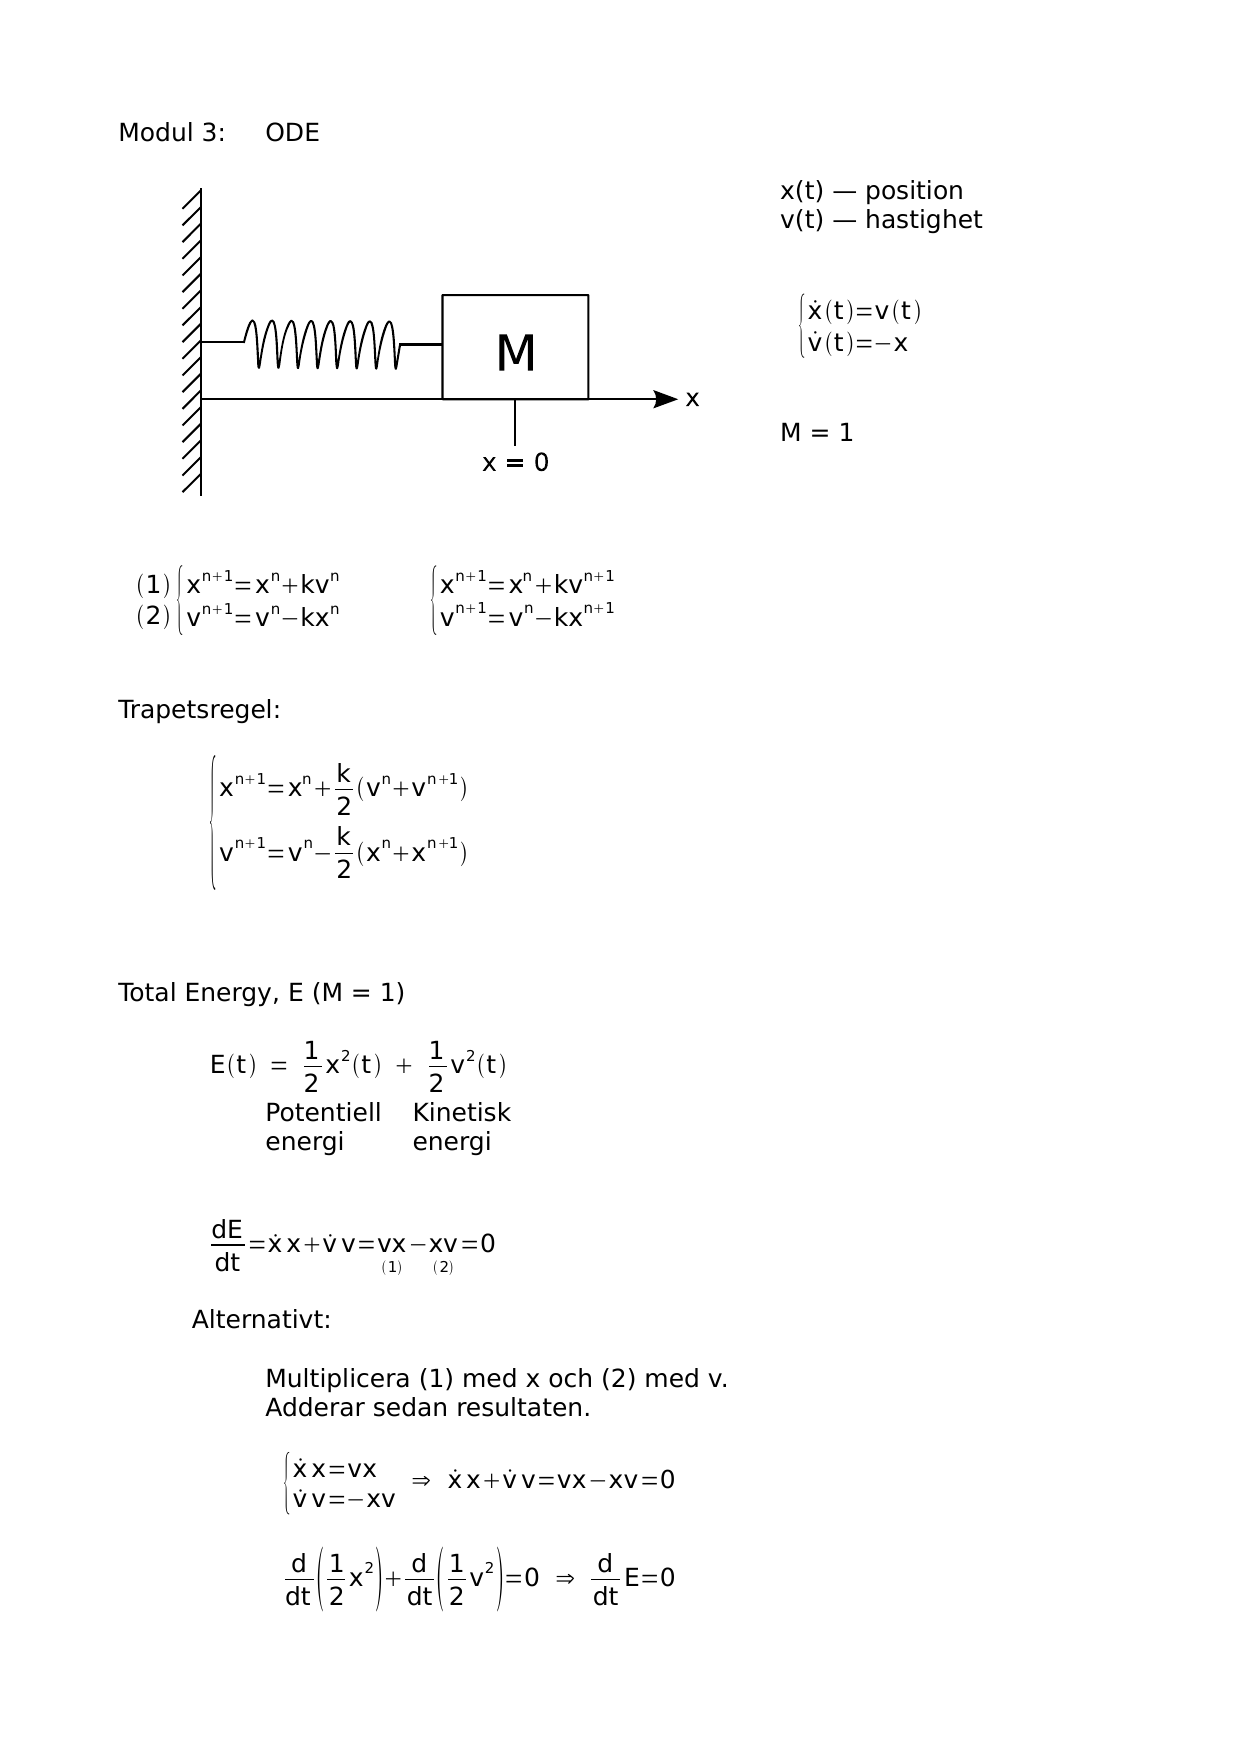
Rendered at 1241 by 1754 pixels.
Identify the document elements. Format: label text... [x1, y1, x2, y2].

text Alternativt: [118, 1306, 1122, 1335]
text energi energi [118, 1127, 1122, 1156]
text Total Energy, E (M = 1) [118, 978, 1122, 1007]
text [118, 418, 200, 447]
text Potentiell Kinetisk [118, 1098, 1122, 1127]
text v(t) — hastighet [202, 206, 1122, 235]
text x(t) — position [118, 176, 1122, 206]
text Adderar sedan resultaten. [118, 1393, 1122, 1422]
text [118, 206, 200, 235]
text Multiplicera (1) med x och (2) med v. [118, 1364, 1122, 1393]
text M = 1 [202, 418, 1122, 447]
text Modul 3: ODE [118, 118, 1122, 147]
text Trapetsregel: [118, 695, 1122, 724]
